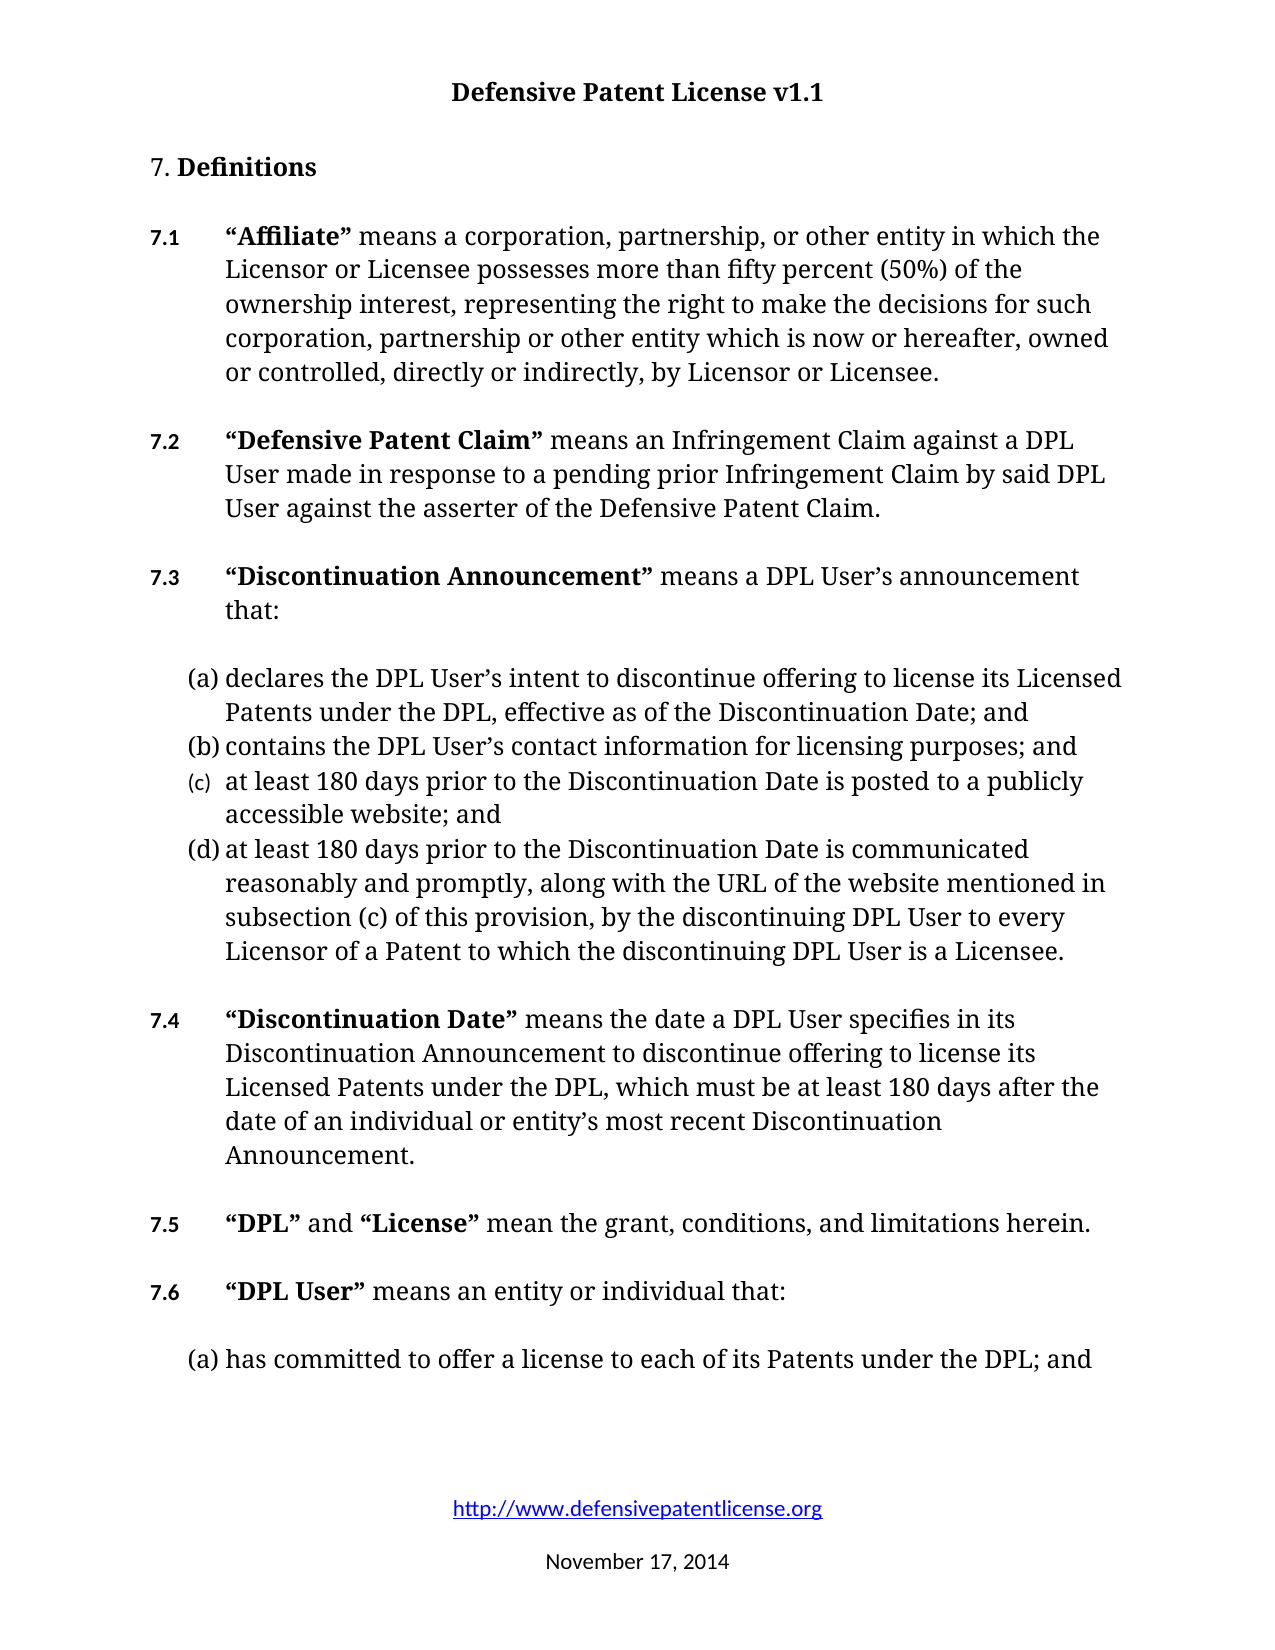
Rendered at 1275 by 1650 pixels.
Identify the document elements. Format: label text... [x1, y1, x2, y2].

list contains the DPL User’s contact information for licensing purposes; and [187, 729, 1125, 763]
text (a) has committed to offer a license to each of its Patents under the DPL; and [187, 1342, 1125, 1376]
text 7. Definitions [150, 150, 1125, 184]
list at least 180 days prior to the Discontinuation Date is communicated reasonably and promptly, along with the URL of the website mentioned in subsection (c) of this provision, by the discontinuing DPL User to every Licensor of a Patent to which the discontinuing DPL User is a Licensee. [187, 831, 1125, 967]
list “Discontinuation Date” means the date a DPL User specifies in its Discontinuation Announcement to discontinue offering to license its Licensed Patents under the DPL, which must be at least 180 days after the date of an individual or entity’s most recent Discontinuation Announcement. [150, 1002, 1125, 1172]
list at least 180 days prior to the Discontinuation Date is posted to a publicly accessible website; and [187, 763, 1125, 831]
list “Affiliate” means a corporation, partnership, or other entity in which the Licensor or Licensee possesses more than fifty percent (50%) of the ownership interest, representing the right to make the decisions for such corporation, partnership or other entity which is now or hereafter, owned or controlled, directly or indirectly, by Licensor or Licensee. [150, 218, 1125, 388]
list “DPL User” means an entity or individual that: [150, 1274, 1125, 1308]
list “DPL” and “License” mean the grant, conditions, and limitations herein. [150, 1206, 1125, 1240]
list declares the DPL User’s intent to discontinue offering to license its Licensed Patents under the DPL, effective as of the Discontinuation Date; and [187, 661, 1125, 729]
list “Defensive Patent Claim” means an Infringement Claim against a DPL User made in response to a pending prior Infringement Claim by said DPL User against the asserter of the Defensive Patent Claim. [150, 422, 1125, 525]
list “Discontinuation Announcement” means a DPL User’s announcement that: [150, 559, 1125, 627]
